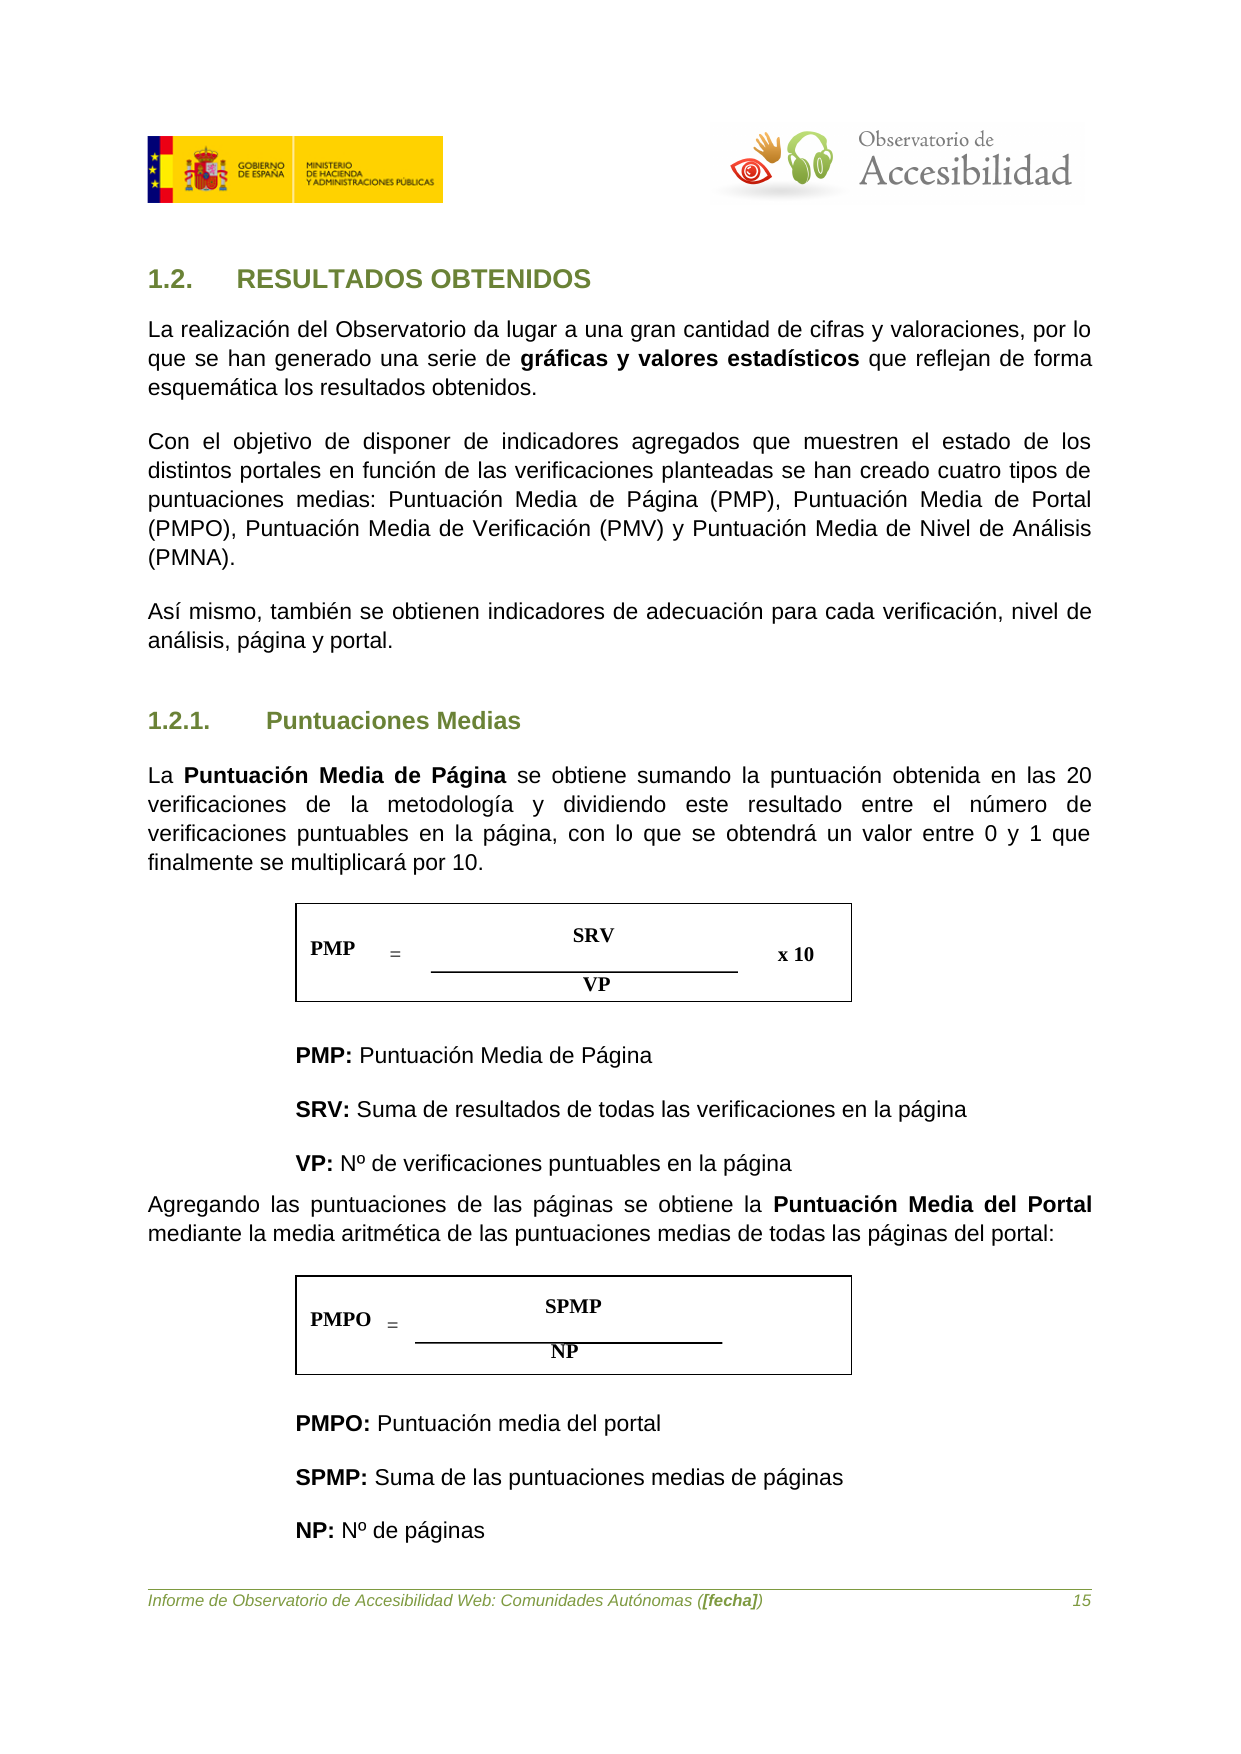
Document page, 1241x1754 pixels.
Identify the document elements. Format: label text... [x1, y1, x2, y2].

list Puntuaciones Medias [148, 706, 1092, 735]
text La Puntuación Media de Página se obtiene sumando la puntuación obtenida en las 20 verificaciones de la metodología y dividiendo este resultado entre el número de verificaciones puntuables en la página, con lo que se obtendrá un valor entre 0 y 1 que finalmente se multiplicará por 10. [148, 762, 1092, 876]
text SPMP: Suma de las puntuaciones medias de páginas [295, 1463, 1092, 1490]
text SRV: Suma de resultados de todas las verificaciones en la página [295, 1096, 1092, 1122]
text La realización del Observatorio da lugar a una gran cantidad de cifras y valoraciones, por lo que se han generado una serie de gráficas y valores estadísticos que reflejan de forma esquemática los resultados obtenidos. [148, 316, 1092, 401]
text Agregando las puntuaciones de las páginas se obtiene la Puntuación Media del Portal mediante la media aritmética de las puntuaciones medias de todas las páginas del portal: [148, 1191, 1092, 1247]
list Resultados obtenidos [148, 263, 1092, 294]
text VP: Nº de verificaciones puntuables en la página [295, 1150, 1092, 1176]
picture [710, 122, 1086, 205]
picture [147, 136, 443, 203]
text Así mismo, también se obtienen indicadores de adecuación para cada verificación, nivel de análisis, página y portal. [148, 598, 1092, 653]
text PMP: Puntuación Media de Página [295, 1042, 1092, 1068]
text PMPO: Puntuación media del portal [295, 1409, 1092, 1436]
text Con el objetivo de disponer de indicadores agregados que muestren el estado de los distintos portales en función de las verificaciones planteadas se han creado cuatro tipos de puntuaciones medias: Puntuación Media de Página (PMP), Puntuación Media de Portal (PMPO), Puntuación Media de Verificación (PMV) y Puntuación Media de Nivel de Análisis (PMNA). [148, 428, 1092, 570]
text NP: Nº de páginas [295, 1517, 1092, 1544]
